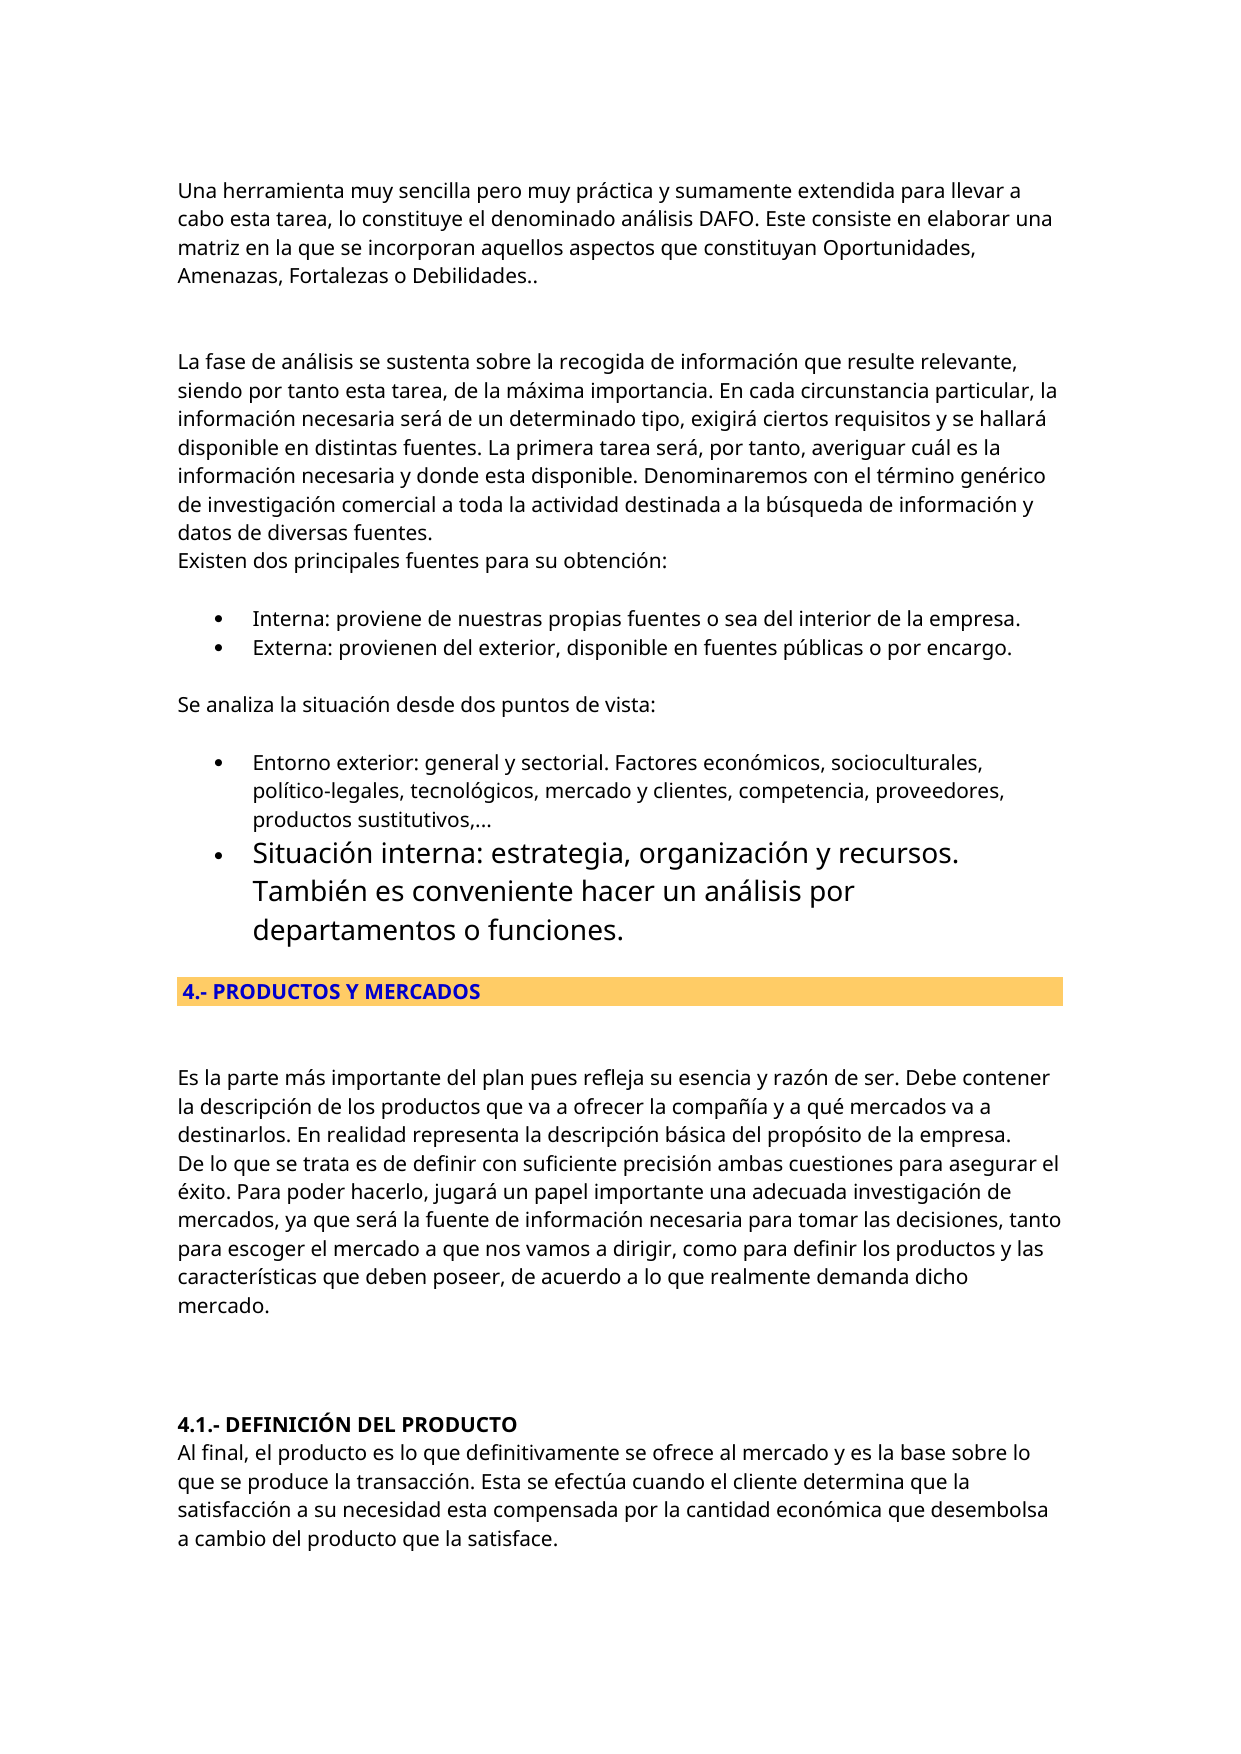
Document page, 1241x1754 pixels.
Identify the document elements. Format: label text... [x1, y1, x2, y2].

text Una herramienta muy sencilla pero muy práctica y sumamente extendida para llevar a cabo esta tarea, lo constituye el denominado análisis DAFO. Este consiste en elaborar una matriz en la que se incorporan aquellos aspectos que constituyan Oportunidades, Amenazas, Fortalezas o Debilidades.. [177, 148, 1063, 290]
list Interna: proviene de nuestras propias fuentes o sea del interior de la empresa. [215, 604, 1063, 633]
text Es la parte más importante del plan pues refleja su esencia y razón de ser. Debe contener la descripción de los productos que va a ofrecer la compañía y a qué mercados va a destinarlos. En realidad representa la descripción básica del propósito de la empresa. De lo que se trata es de definir con suficiente precisión ambas cuestiones para asegurar el éxito. Para poder hacerlo, jugará un papel importante una adecuada investigación de mercados, ya que será la fuente de información necesaria para tomar las decisiones, tanto para escoger el mercado a que nos vamos a dirigir, como para definir los productos y las características que deben poseer, de acuerdo a lo que realmente demanda dicho mercado. [177, 1035, 1063, 1319]
list Situación interna: estrategia, organización y recursos. También es conveniente hacer un análisis por departamentos o funciones. [215, 833, 1063, 948]
text 4.1.- DEFINICIÓN DEL PRODUCTO Al final, el producto es lo que definitivamente se ofrece al mercado y es la base sobre lo que se produce la transacción. Esta se efectúa cuando el cliente determina que la satisfacción a su necesidad esta compensada por la cantidad económica que desembolsa a cambio del producto que la satisface. [177, 1410, 1063, 1552]
list Entorno exterior: general y sectorial. Factores económicos, socioculturales, político-legales, tecnológicos, mercado y clientes, competencia, proveedores, productos sustitutivos,... [215, 748, 1063, 833]
list Externa: provienen del exterior, disponible en fuentes públicas o por encargo. [215, 633, 1063, 661]
text Se analiza la situación desde dos puntos de vista: [177, 690, 1063, 719]
text La fase de análisis se sustenta sobre la recogida de información que resulte relevante, siendo por tanto esta tarea, de la máxima importancia. En cada circunstancia particular, la información necesaria será de un determinado tipo, exigirá ciertos requisitos y se hallará disponible en distintas fuentes. La primera tarea será, por tanto, averiguar cuál es la información necesaria y donde esta disponible. Denominaremos con el término genérico de investigación comercial a toda la actividad destinada a la búsqueda de información y datos de diversas fuentes. Existen dos principales fuentes para su obtención: [177, 319, 1063, 575]
